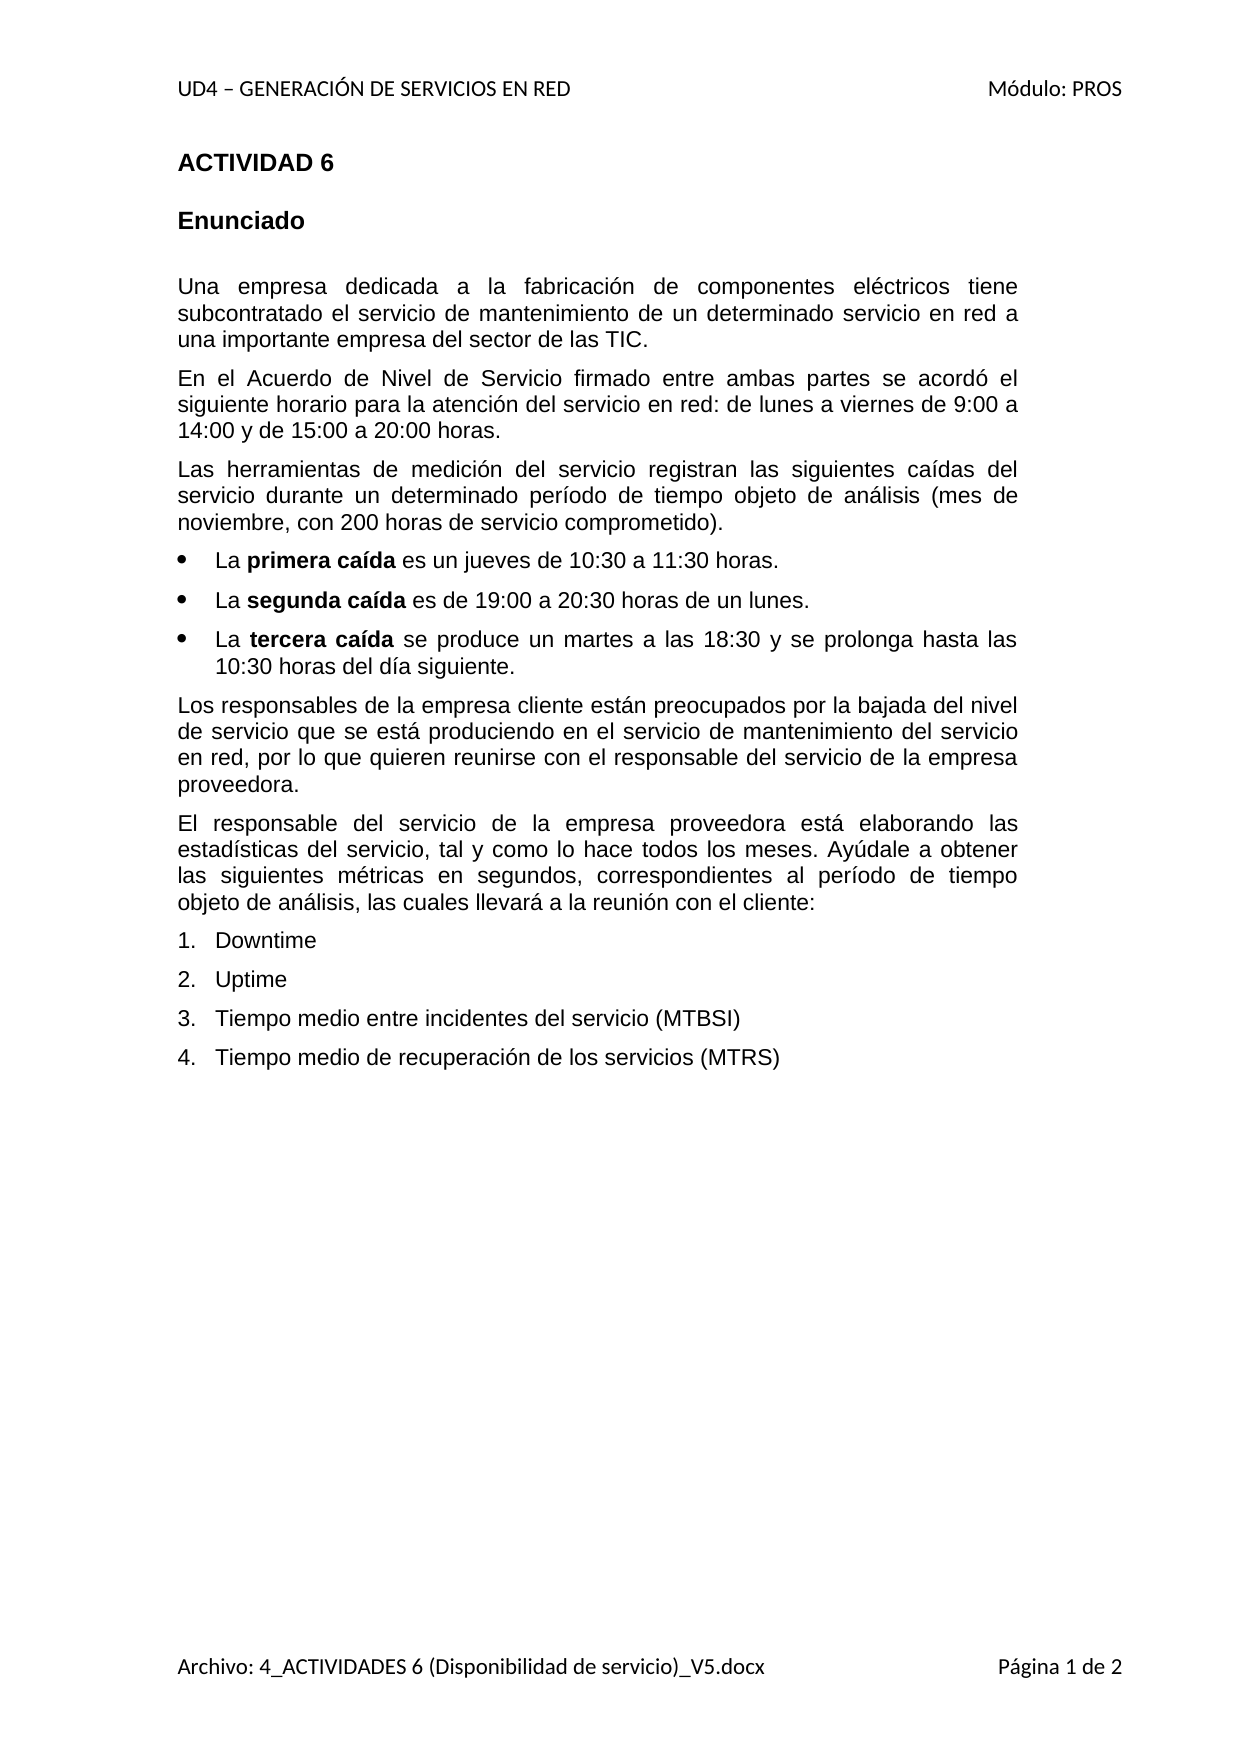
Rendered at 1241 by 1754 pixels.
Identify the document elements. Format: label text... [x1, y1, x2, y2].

list La tercera caída se produce un martes a las 18:30 y se prolonga hasta las 10:30 horas del día siguiente. [177, 626, 1019, 679]
list La segunda caída es de 19:00 a 20:30 horas de un lunes. [177, 587, 1019, 614]
list Downtime [177, 927, 1019, 954]
list Tiempo medio entre incidentes del servicio (MTBSI) [177, 1005, 1019, 1031]
text En el Acuerdo de Nivel de Servicio firmado entre ambas partes se acordó el siguiente horario para la atención del servicio en red: de lunes a viernes de 9:00 a 14:00 y de 15:00 a 20:00 horas. [177, 364, 1019, 444]
list Uptime [177, 966, 1019, 992]
list La primera caída es un jueves de 10:30 a 11:30 horas. [177, 547, 1019, 574]
list Tiempo medio de recuperación de los servicios (MTRS) [177, 1043, 1019, 1070]
text Las herramientas de medición del servicio registran las siguientes caídas del servicio durante un determinado período de tiempo objeto de análisis (mes de noviembre, con 200 horas de servicio comprometido). [177, 456, 1019, 535]
text El responsable del servicio de la empresa proveedora está elaborando las estadísticas del servicio, tal y como lo hace todos los meses. Ayúdale a obtener las siguientes métricas en segundos, correspondientes al período de tiempo objeto de análisis, las cuales llevará a la reunión con el cliente: [177, 809, 1019, 915]
text Los responsables de la empresa cliente están preocupados por la bajada del nivel de servicio que se está produciendo en el servicio de mantenimiento del servicio en red, por lo que quieren reunirse con el responsable del servicio de la empresa proveedora. [177, 692, 1019, 797]
text Una empresa dedicada a la fabricación de componentes eléctricos tiene subcontratado el servicio de mantenimiento de un determinado servicio en red a una importante empresa del sector de las TIC. [177, 273, 1019, 352]
text ACTIVIDAD 6 [177, 148, 1122, 176]
text Enunciado [177, 206, 1122, 234]
